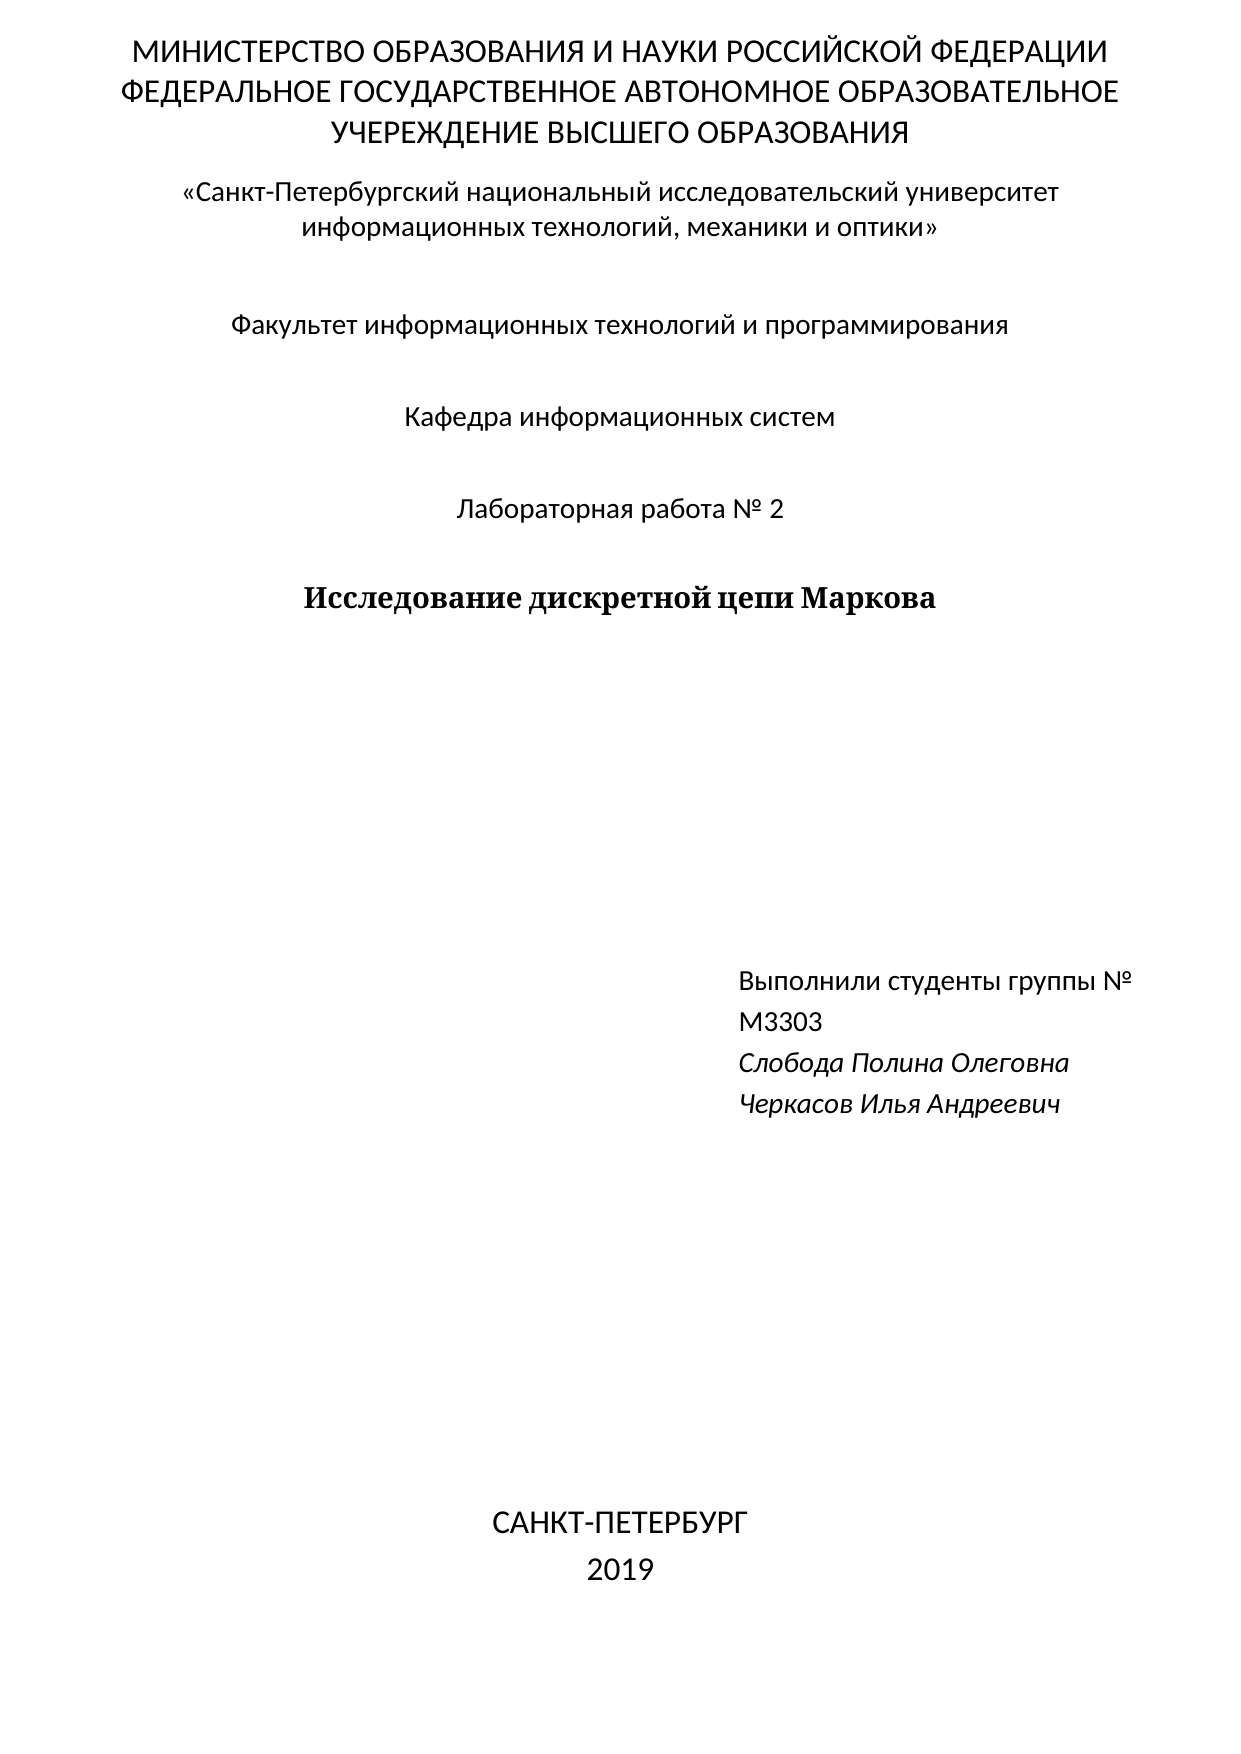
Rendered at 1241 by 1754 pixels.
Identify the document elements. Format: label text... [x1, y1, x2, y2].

text УЧЕРЕЖДЕНИЕ ВЫСШЕГО ОБРАЗОВАНИЯ [29, 111, 1211, 152]
text информационных технологий, механики и оптики» [29, 208, 1211, 244]
text Выполнили студенты группы № M3303 [738, 962, 1211, 1039]
text «Санкт-Петербургский национальный исследовательский университет [29, 173, 1211, 208]
text Факультет информационных технологий и программирования [29, 306, 1211, 342]
text 2019 [29, 1548, 1211, 1588]
text Слобода Полина Олеговна [738, 1044, 1211, 1080]
text Черкасов Илья Андреевич [738, 1085, 1211, 1121]
text Кафедра информационных систем [29, 398, 1211, 434]
text Исследование дискретной цепи Маркова [29, 583, 1211, 616]
text ФЕДЕРАЛЬНОЕ ГОСУДАРСТВЕННОЕ АВТОНОМНОЕ ОБРАЗОВАТЕЛЬНОЕ [29, 70, 1211, 111]
text Лабораторная работа № 2 [29, 491, 1211, 526]
text МИНИСТЕРСТВО ОБРАЗОВАНИЯ И НАУКИ РОССИЙСКОЙ ФЕДЕРАЦИИ [29, 29, 1211, 70]
text САНКТ-ПЕТЕРБУРГ [29, 1501, 1211, 1542]
